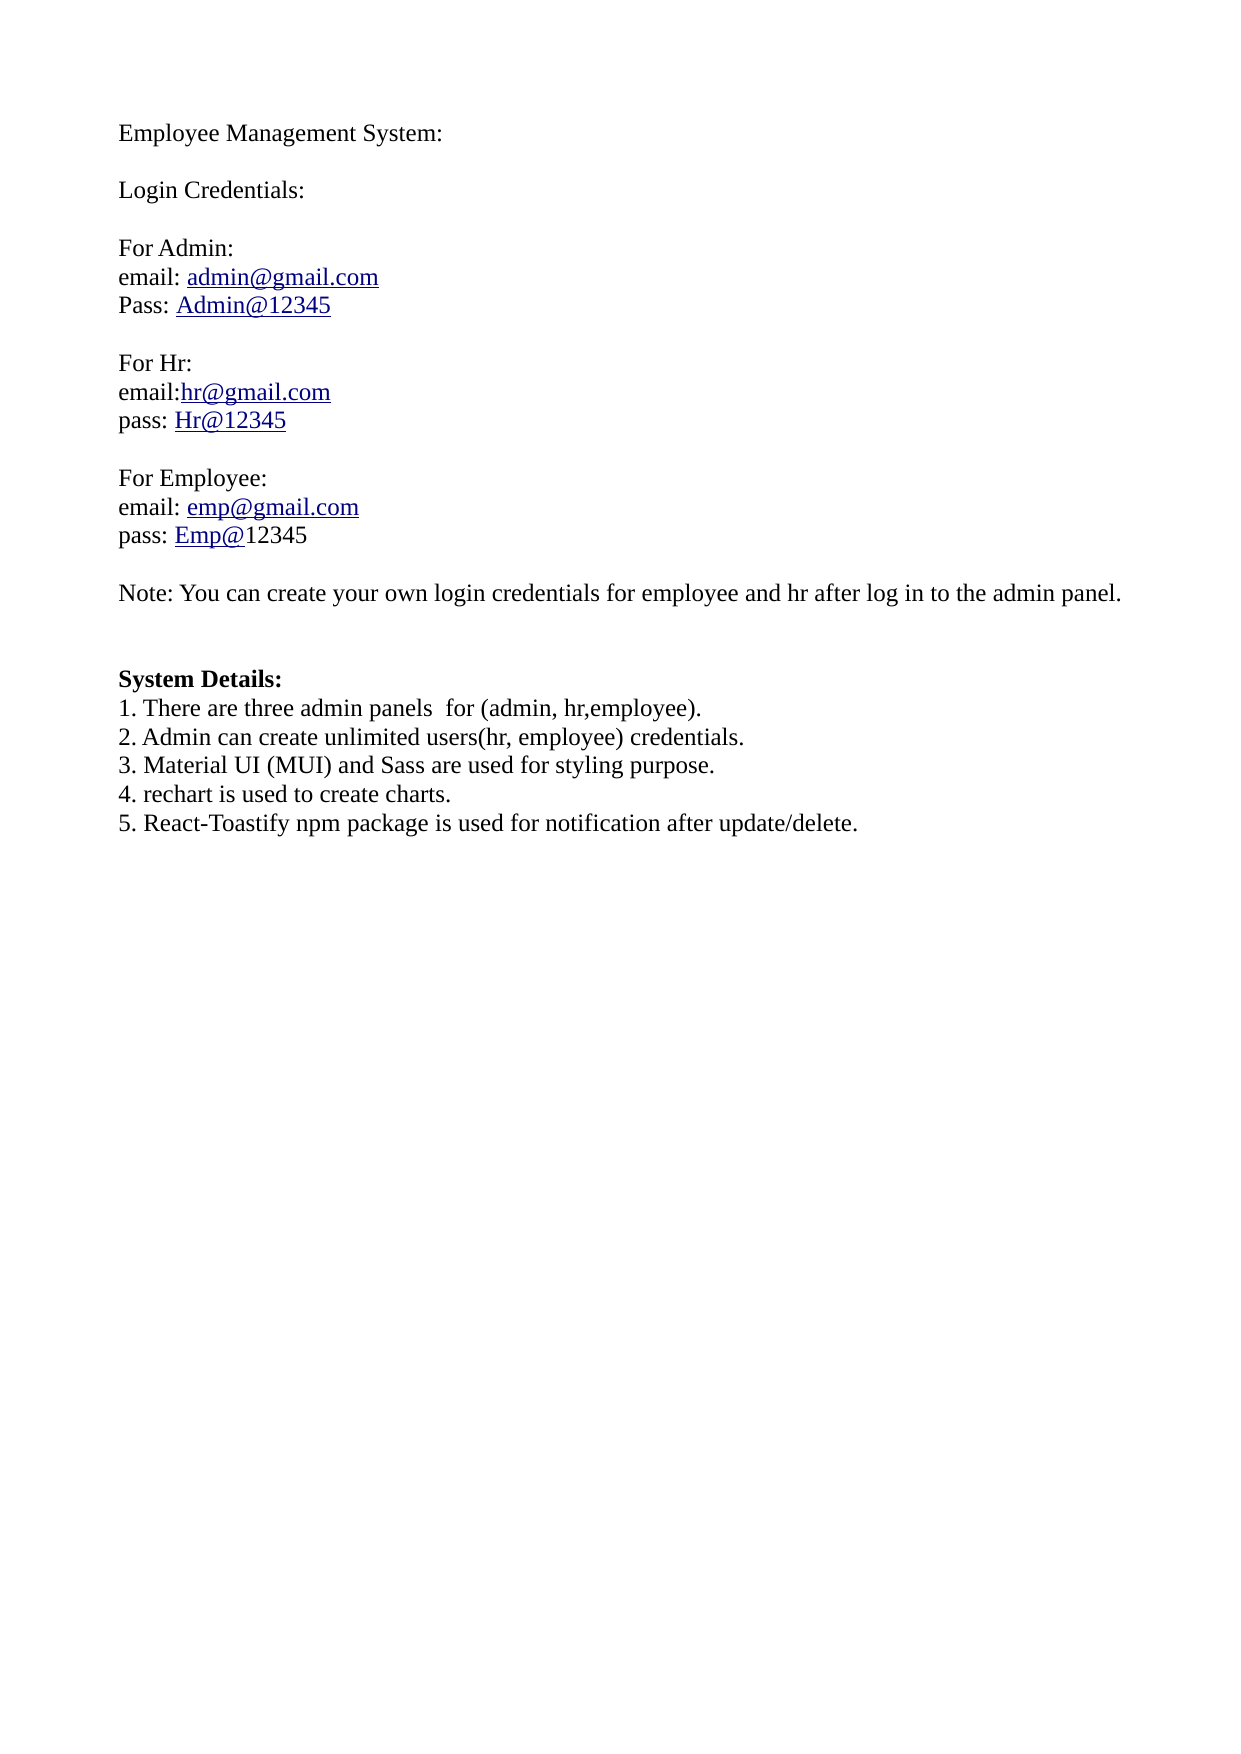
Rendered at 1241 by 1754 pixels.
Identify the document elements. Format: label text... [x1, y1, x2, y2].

text email: emp@gmail.com [118, 492, 1122, 521]
text 5. React-Toastify npm package is used for notification after update/delete. [118, 808, 1122, 837]
text Employee Management System: [118, 118, 1122, 147]
text 1. There are three admin panels for (admin, hr,employee). [118, 693, 1122, 722]
text For Hr: [118, 348, 1122, 377]
text pass: Emp@12345 [118, 521, 1122, 549]
text pass: Hr@12345 [118, 406, 1122, 434]
text email: admin@gmail.com [118, 262, 1122, 291]
text System Details: [118, 664, 1122, 693]
text Pass: Admin@12345 [118, 291, 1122, 319]
text Note: You can create your own login credentials for employee and hr after log in to the admin panel. [118, 578, 1122, 607]
text email:hr@gmail.com [118, 377, 1122, 406]
text Login Credentials: [118, 176, 1122, 204]
text 4. rechart is used to create charts. [118, 779, 1122, 808]
text For Admin: [118, 233, 1122, 262]
text For Employee: [118, 463, 1122, 492]
text 3. Material UI (MUI) and Sass are used for styling purpose. [118, 751, 1122, 779]
text 2. Admin can create unlimited users(hr, employee) credentials. [118, 722, 1122, 751]
